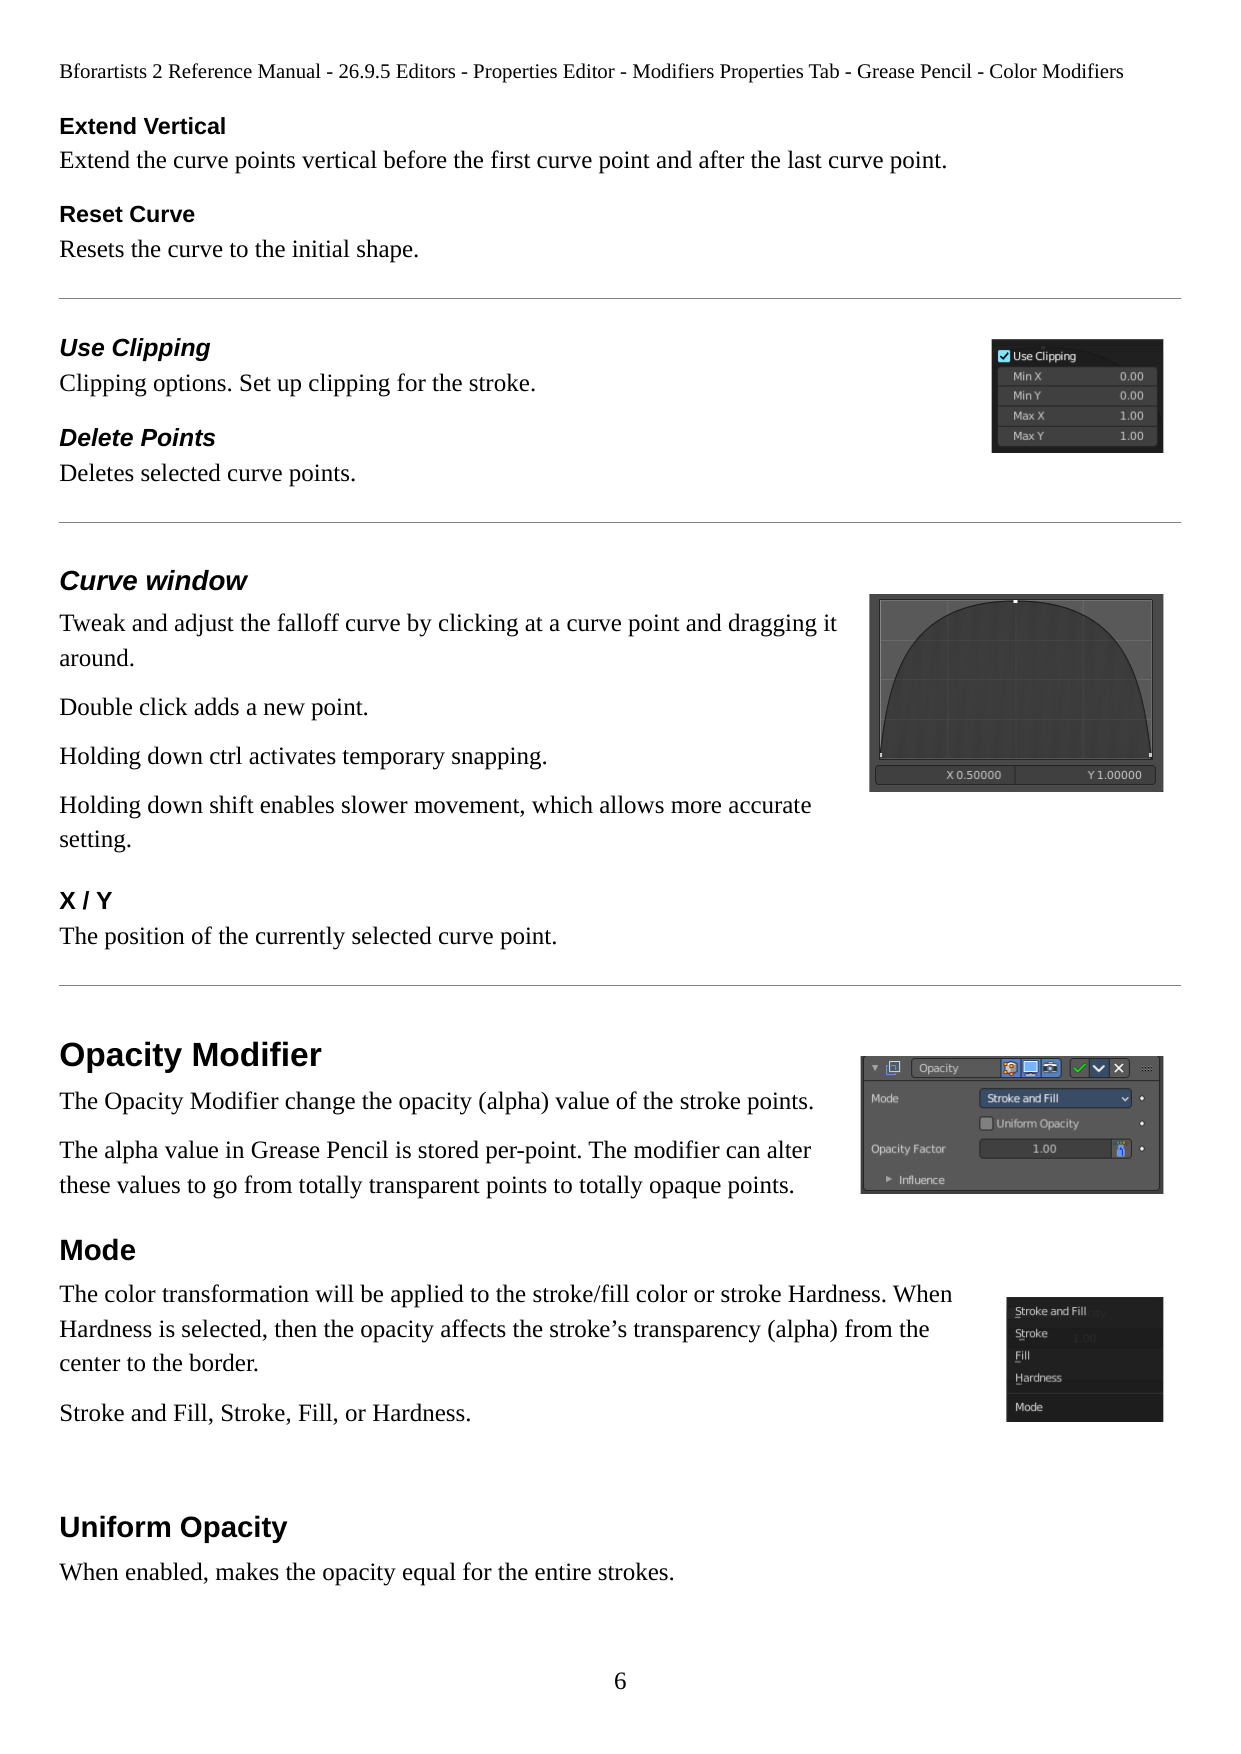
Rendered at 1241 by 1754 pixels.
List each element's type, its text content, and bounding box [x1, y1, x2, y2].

text Tweak and adjust the falloff curve by clicking at a curve point and dragging it around. [59, 608, 869, 672]
subtitle X / Y [59, 886, 1181, 915]
text The color transformation will be applied to the stroke/fill color or stroke Hardness. When Hardness is selected, then the opacity affects the stroke’s transparency (alpha) from the center to the border. [59, 1279, 1181, 1377]
picture [1006, 1297, 1164, 1422]
subtitle Mode [59, 1233, 1181, 1267]
text Stroke and Fill, Stroke, Fill, or Hardness. [59, 1398, 1181, 1426]
text Extend the curve points vertical before the first curve point and after the last curve point. [59, 146, 1181, 174]
subtitle Delete Points [59, 423, 991, 452]
text The Opacity Modifier change the opacity (alpha) value of the stroke points. [59, 1086, 860, 1115]
subtitle Reset Curve [59, 201, 1181, 228]
text Clipping options. Set up clipping for the stroke. [59, 368, 991, 397]
subtitle Opacity Modifier [59, 1035, 1181, 1074]
subtitle [1164, 423, 1181, 452]
subtitle Use Clipping [59, 333, 1181, 362]
text Holding down shift enables slower movement, which allows more accurate setting. [59, 790, 1181, 853]
subtitle Uniform Opacity [59, 1510, 1181, 1544]
text The alpha value in Grease Pencil is stored per-point. The modifier can alter these values to go from totally transparent points to totally opaque points. [59, 1135, 1181, 1198]
subtitle Extend Vertical [59, 113, 1181, 139]
text When enabled, makes the opacity equal for the entire strokes. [59, 1557, 1181, 1585]
text The position of the currently selected curve point. [59, 921, 1181, 950]
text Deletes selected curve points. [59, 458, 1181, 487]
text Double click adds a new point. [59, 692, 869, 721]
subtitle Curve window [59, 564, 1181, 596]
picture [869, 594, 1164, 792]
picture [860, 1056, 1164, 1194]
text Holding down ctrl activates temporary snapping. [59, 741, 869, 770]
picture [991, 339, 1164, 453]
text Resets the curve to the initial shape. [59, 234, 1181, 263]
